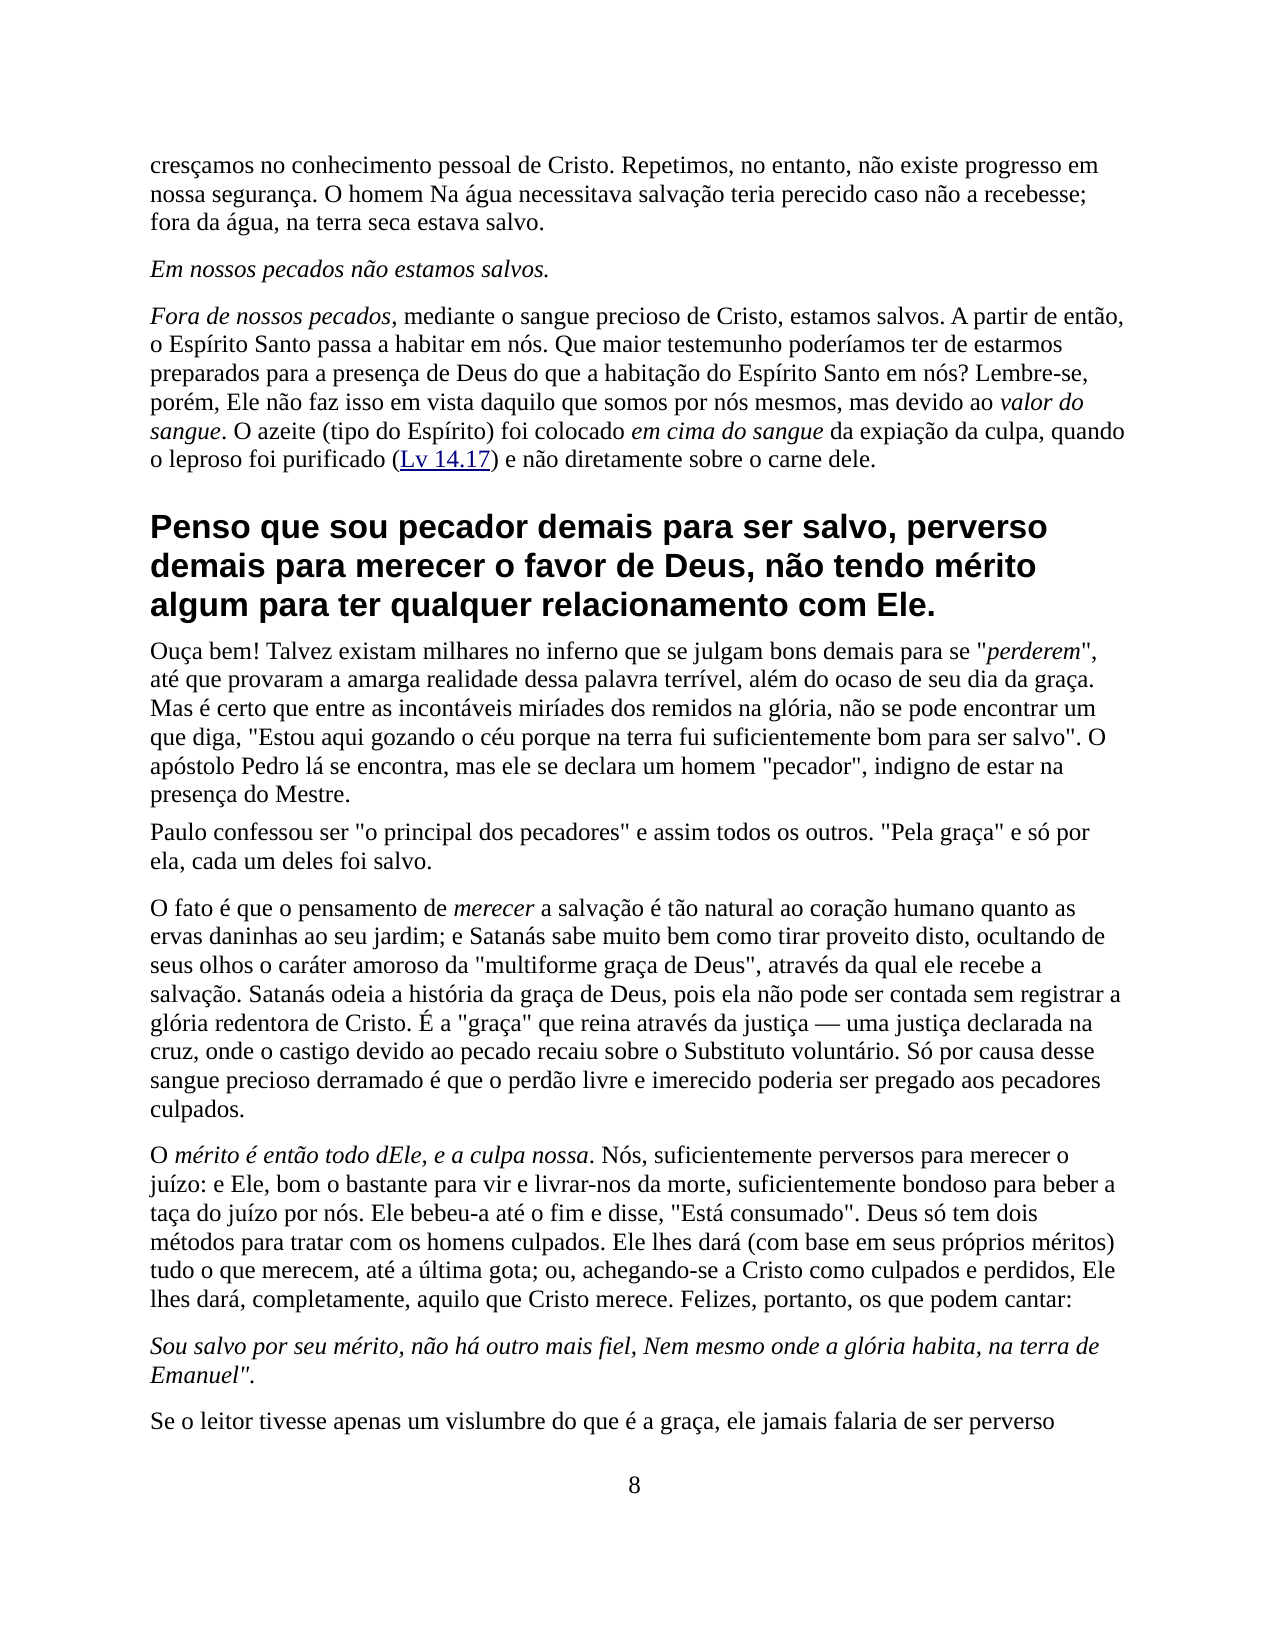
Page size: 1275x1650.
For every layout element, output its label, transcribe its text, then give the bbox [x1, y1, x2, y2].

text Paulo confessou ser "o principal dos pecadores" e assim todos os outros. "Pela graça" e só por ela, cada um deles foi salvo. [150, 817, 1125, 875]
text Se o leitor tivesse apenas um vislumbre do que é a graça, ele jamais falaria de ser perverso [150, 1406, 1125, 1435]
text Ouça bem! Talvez existam milhares no inferno que se julgam bons demais para se "perderem", até que provaram a amarga realidade dessa palavra terrível, além do ocaso de seu dia da graça. Mas é certo que entre as incontáveis miríades dos remidos na glória, não se pode encontrar um que diga, "Estou aqui gozando o céu porque na terra fui suficientemente bom para ser salvo". O apóstolo Pedro lá se encontra, mas ele se declara um homem "pecador", indigno de estar na presença do Mestre. [150, 636, 1125, 808]
text Sou salvo por seu mérito, não há outro mais fiel, Nem mesmo onde a glória habita, na terra de Emanuel". [150, 1331, 1125, 1388]
text cresçamos no conhecimento pessoal de Cristo. Repetimos, no entanto, não existe progresso em nossa segurança. O homem Na água necessitava salvação teria perecido caso não a recebesse; fora da água, na terra seca estava salvo. [150, 150, 1125, 236]
subtitle Penso que sou pecador demais para ser salvo, perverso demais para merecer o favor de Deus, não tendo mérito algum para ter qualquer relacionamento com Ele. [150, 507, 1125, 623]
text O mérito é então todo dEle, e a culpa nossa. Nós, suficientemente perversos para merecer o juízo: e Ele, bom o bastante para vir e livrar-nos da morte, suficientemente bondoso para beber a taça do juízo por nós. Ele bebeu-a até o fim e disse, "Está consumado". Deus só tem dois métodos para tratar com os homens culpados. Ele lhes dará (com base em seus próprios méritos) tudo o que merecem, até a última gota; ou, achegando-se a Cristo como culpados e perdidos, Ele lhes dará, completamente, aquilo que Cristo merece. Felizes, portanto, os que podem cantar: [150, 1141, 1125, 1313]
text Fora de nossos pecados, mediante o sangue precioso de Cristo, estamos salvos. A partir de então, o Espírito Santo passa a habitar em nós. Que maior testemunho poderíamos ter de estarmos preparados para a presença de Deus do que a habitação do Espírito Santo em nós? Lembre-se, porém, Ele não faz isso em vista daquilo que somos por nós mesmos, mas devido ao valor do sangue. O azeite (tipo do Espírito) foi colocado em cima do sangue da expiação da culpa, quando o leproso foi purificado (Lv 14.17) e não diretamente sobre o carne dele. [150, 301, 1125, 473]
text O fato é que o pensamento de merecer a salvação é tão natural ao coração humano quanto as ervas daninhas ao seu jardim; e Satanás sabe muito bem como tirar proveito disto, ocultando de seus olhos o caráter amoroso da "multiforme graça de Deus", através da qual ele recebe a salvação. Satanás odeia a história da graça de Deus, pois ela não pode ser contada sem registrar a glória redentora de Cristo. É a "graça" que reina através da justiça — uma justiça declarada na cruz, onde o castigo devido ao pecado recaiu sobre o Substituto voluntário. Só por causa desse sangue precioso derramado é que o perdão livre e imerecido poderia ser pregado aos pecadores culpados. [150, 893, 1125, 1123]
text Em nossos pecados não estamos salvos. [150, 254, 1125, 283]
